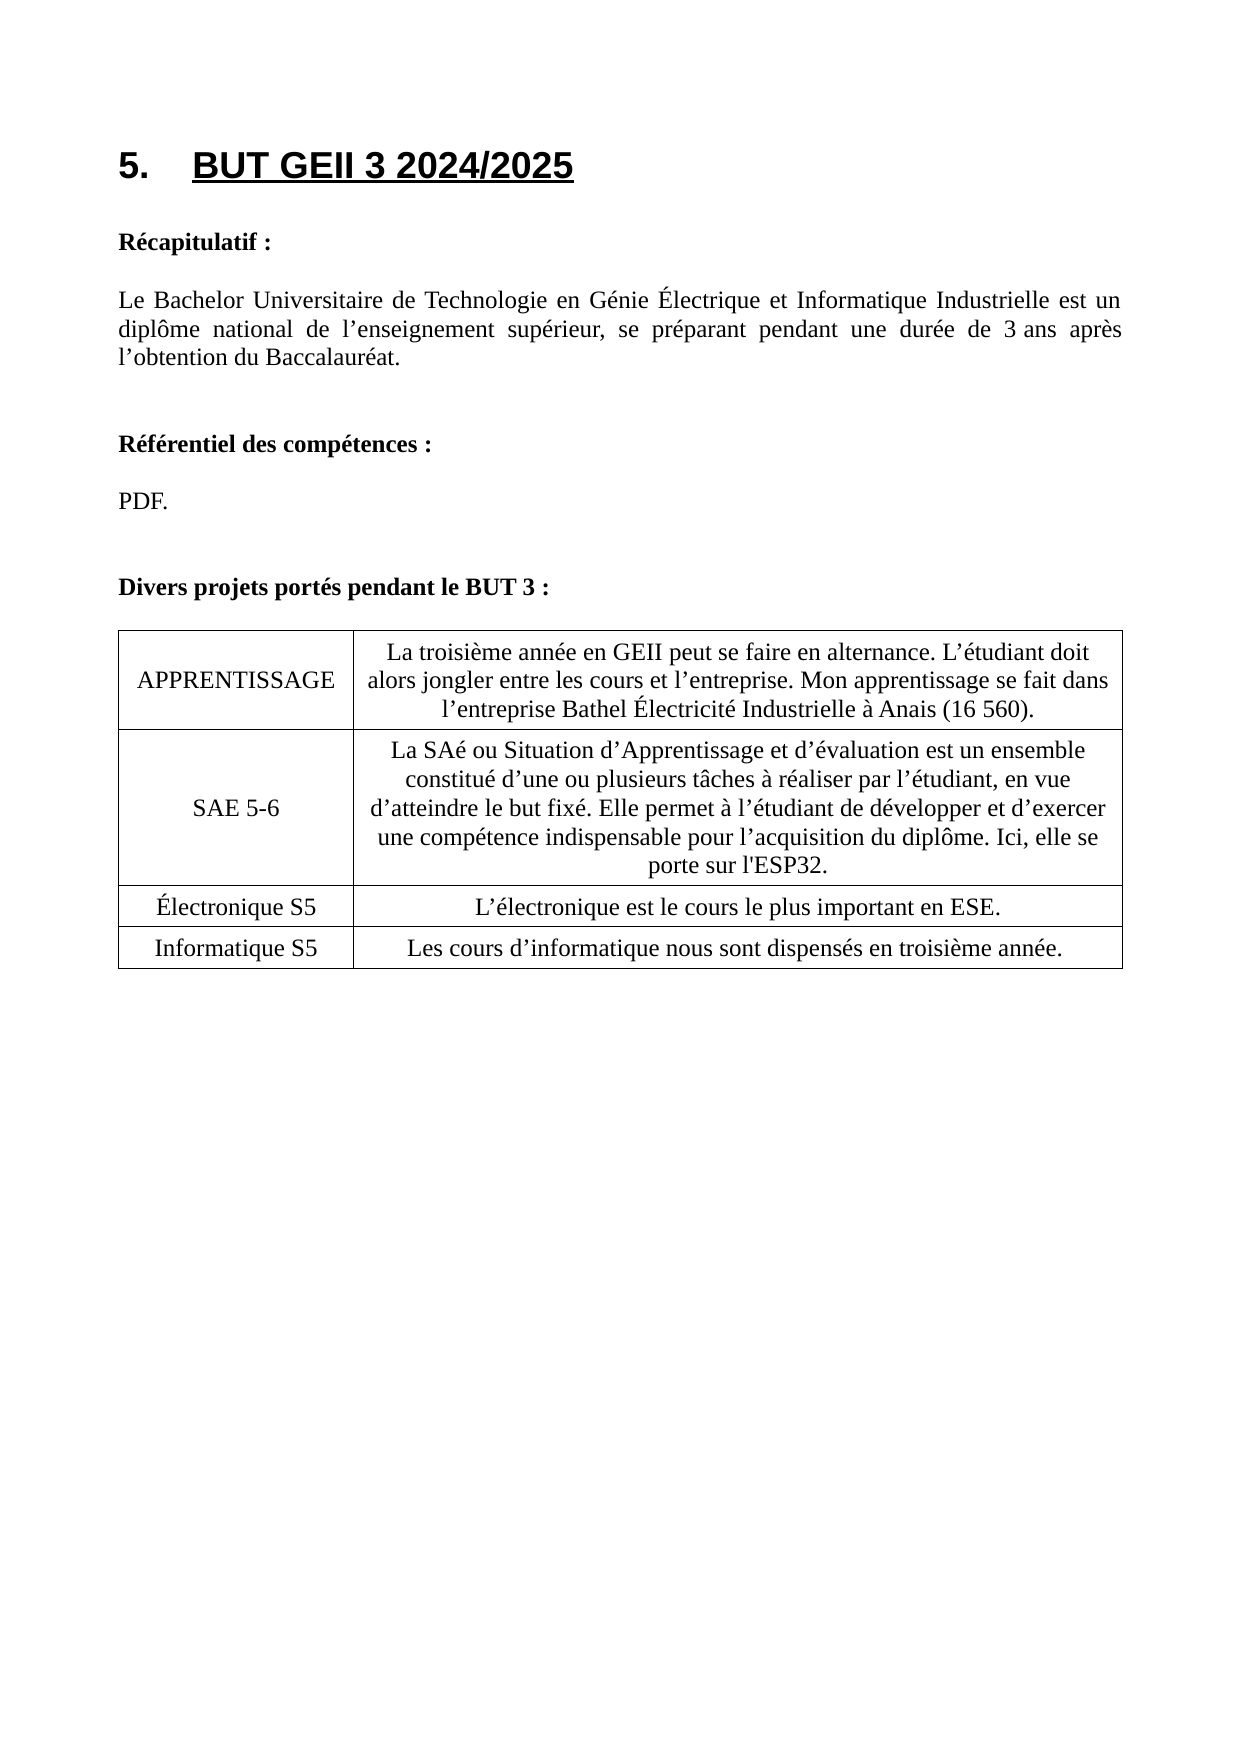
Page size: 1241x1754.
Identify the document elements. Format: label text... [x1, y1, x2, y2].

table_cell Les cours d’informatique nous sont dispensés en troisième année. [354, 927, 1122, 967]
subtitle BUT GEII 3 2024/2025 [118, 143, 1122, 186]
text Récapitulatif : [118, 227, 1122, 256]
text PDF. [118, 486, 1122, 515]
table_header La troisième année en GEII peut se faire en alternance. L’étudiant doit alors jongler entre les cours et l’entreprise. Mon apprentissage se fait dans l’entreprise Bathel Électricité Industrielle à Anais (16 560). [354, 631, 1122, 729]
text Référentiel des compétences : [118, 429, 1122, 457]
table_header APPRENTISSAGE [119, 631, 353, 729]
table_cell Électronique S5 [119, 886, 353, 926]
table_cell L’électronique est le cours le plus important en ESE. [354, 886, 1122, 926]
table_cell SAE 5-6 [119, 730, 353, 885]
text Le Bachelor Universitaire de Technologie en Génie Électrique et Informatique Industrielle est un diplôme national de l’enseignement supérieur, se préparant pendant une durée de 3 ans après l’obtention du Baccalauréat. [118, 285, 1122, 371]
table_cell La SAé ou Situation d’Apprentissage et d’évaluation est un ensemble constitué d’une ou plusieurs tâches à réaliser par l’étudiant, en vue d’atteindre le but fixé. Elle permet à l’étudiant de développer et d’exercer une compétence indispensable pour l’acquisition du diplôme. Ici, elle se porte sur l'ESP32. [354, 730, 1122, 885]
table_cell Informatique S5 [119, 927, 353, 967]
text Divers projets portés pendant le BUT 3 : [118, 572, 1122, 601]
